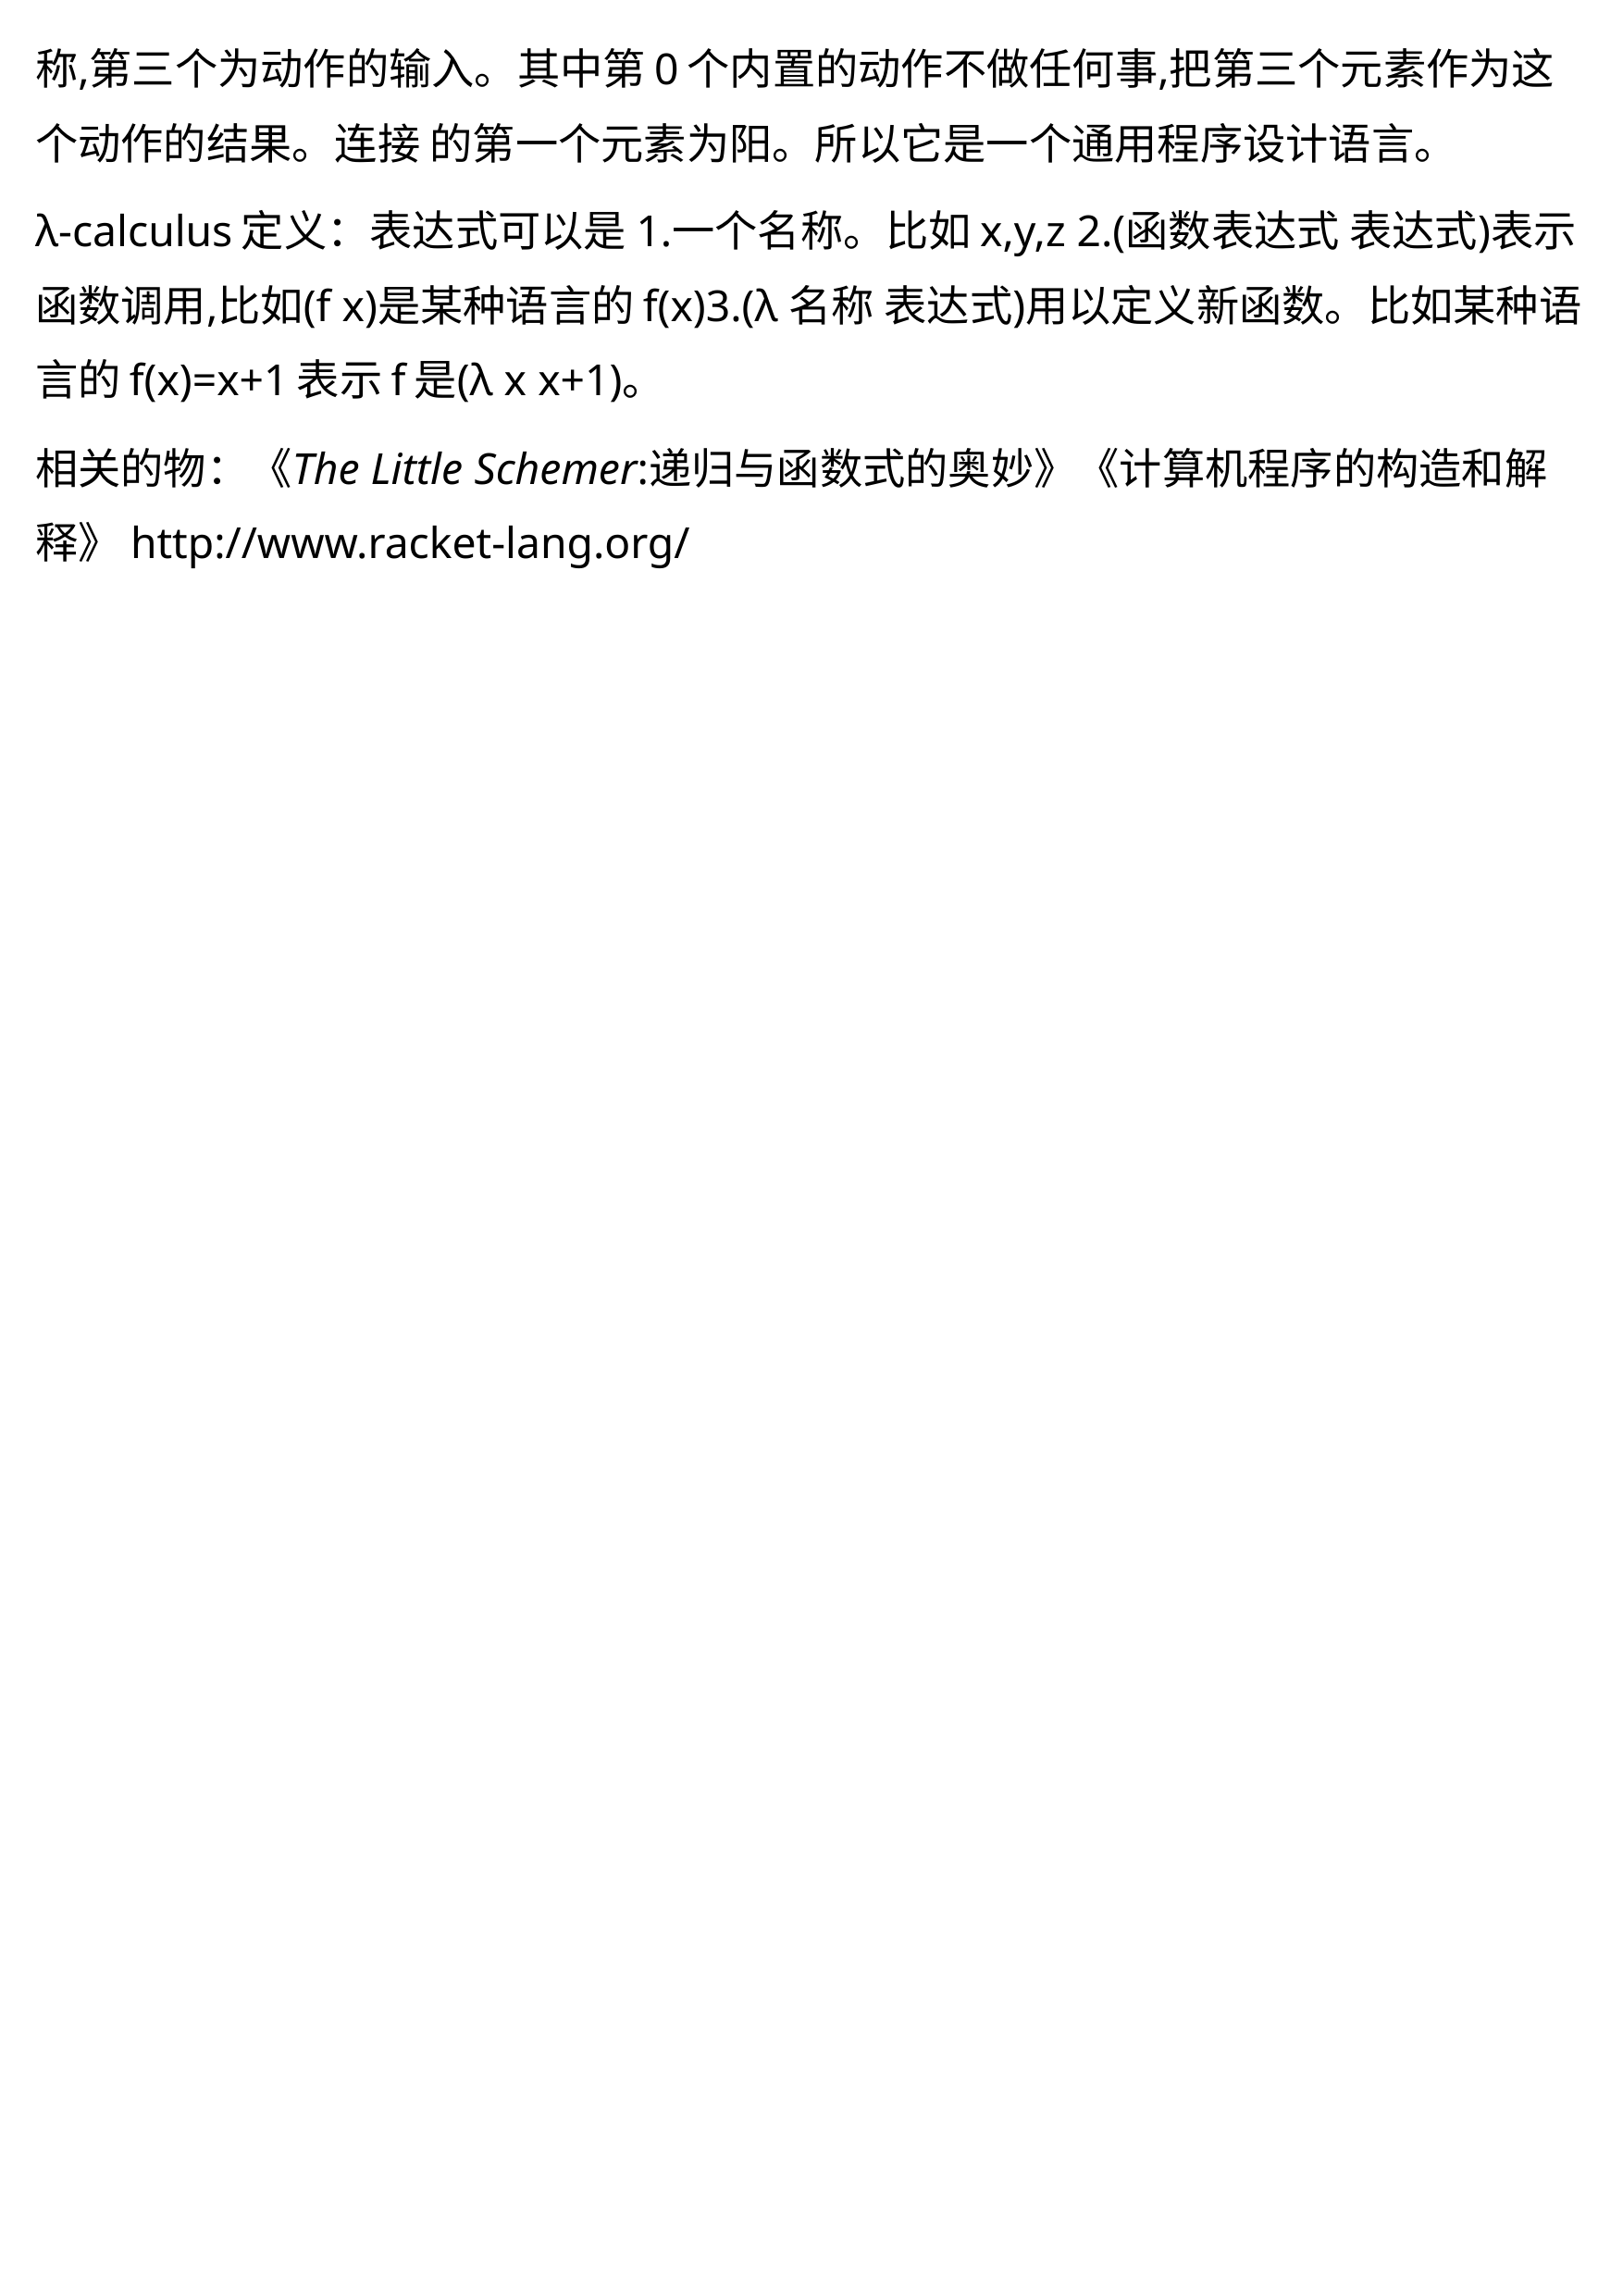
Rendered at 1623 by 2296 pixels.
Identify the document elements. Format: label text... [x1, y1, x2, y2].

text 称,第三个为动作的输入。其中第0个内置的动作不做任何事,把第三个元素作为这个动作的结果。连接 的第一个元素为阳。所以它是一个通用程序设计语言。 [35, 35, 1588, 171]
text 相关的物：《The Little Schemer:递归与函数式的奥妙》《计算机程序的构造和解释》 http://www.racket-lang.org/ [35, 434, 1588, 571]
text λ-calculus定义：表达式可以是 1.一个名称。比如x,y,z 2.(函数表达式 表达式)表示函数调用,比如(f x)是某种语言的f(x)3.(λ 名称 表达式)用以定义新函数。比如某种语言的f(x)=x+1表示f是(λ x x+1)。 [35, 197, 1588, 408]
